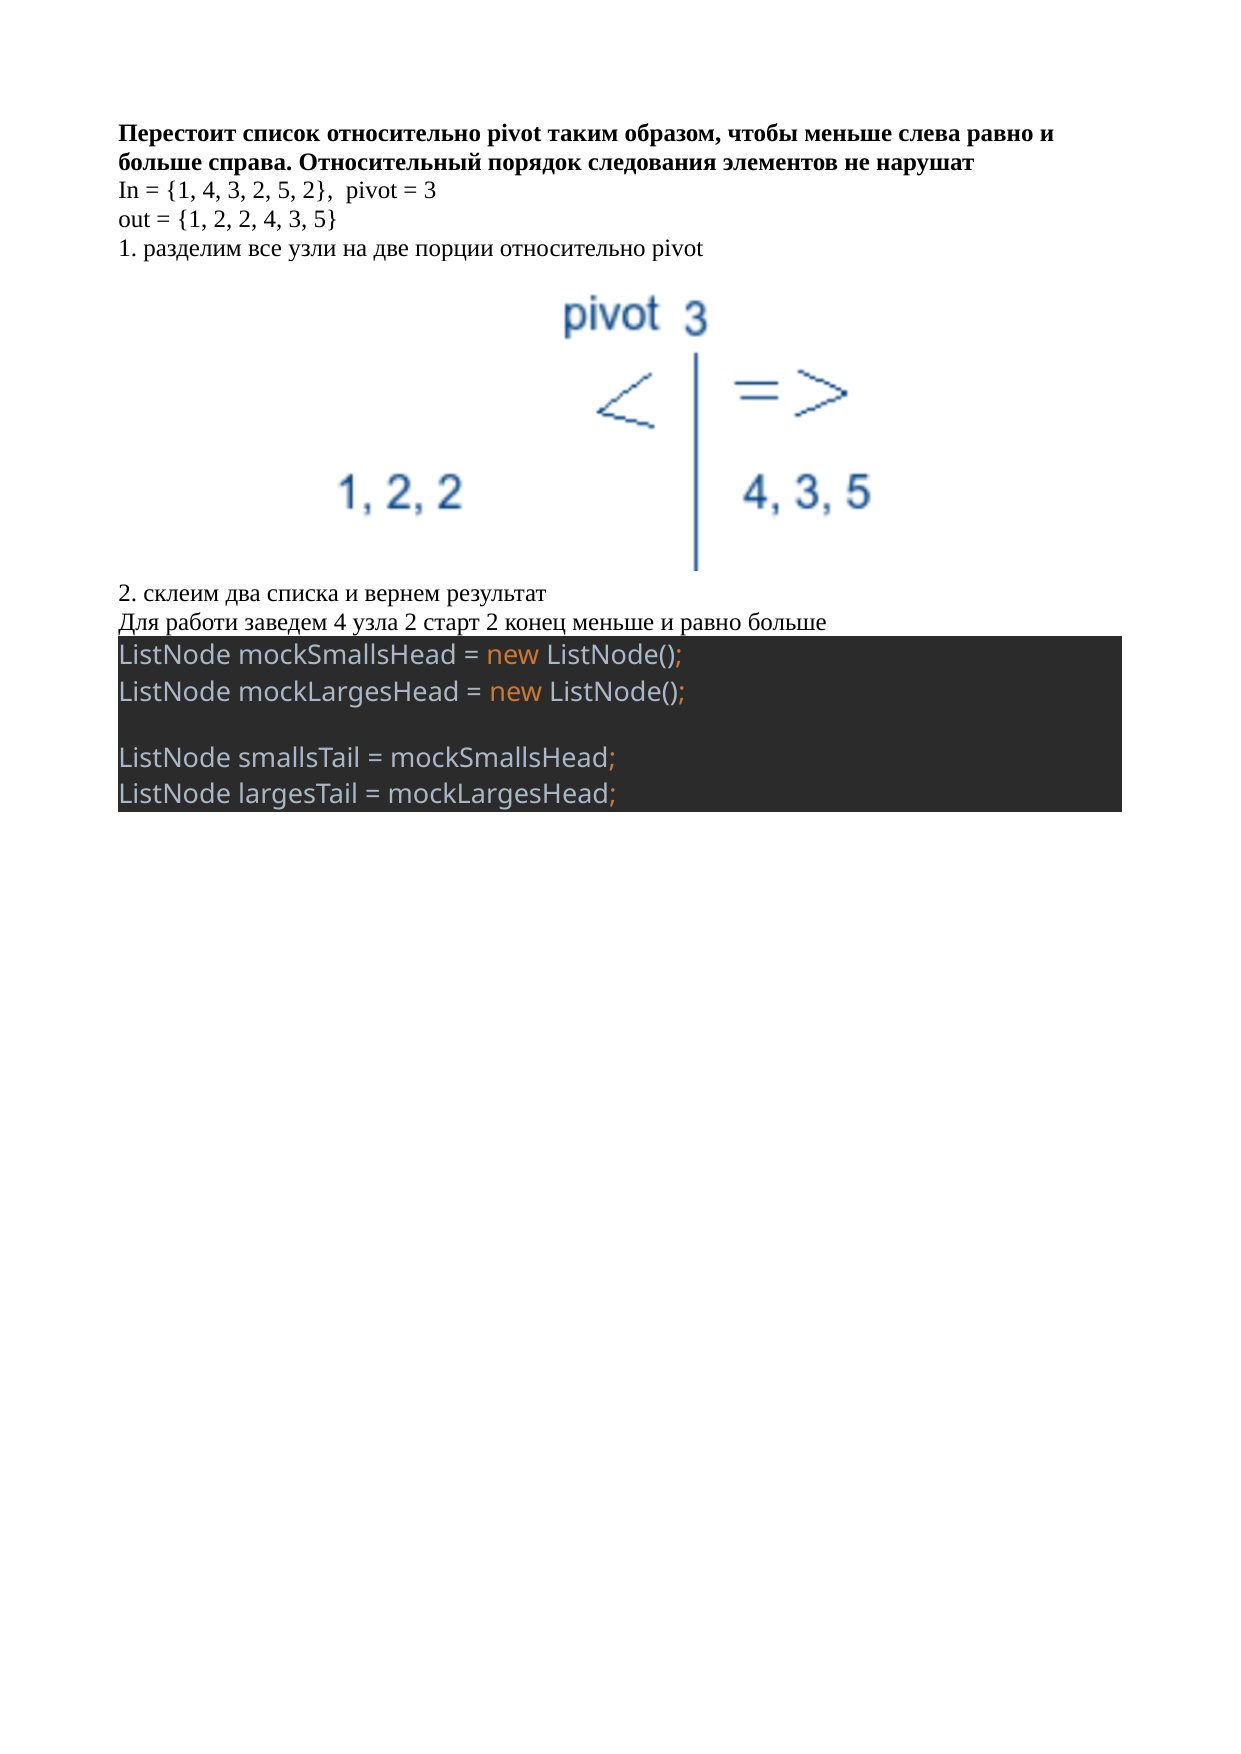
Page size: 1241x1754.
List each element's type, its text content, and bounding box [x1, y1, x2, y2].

text ListNode mockSmallsHead = new ListNode(); ListNode mockLargesHead = new ListNode(); ListNode smallsTail = mockSmallsHead; ListNode largesTail = mockLargesHead; [118, 636, 1122, 812]
text In = {1, 4, 3, 2, 5, 2}, pivot = 3 [118, 176, 1122, 204]
text 1. разделим все узли на две порции относительно pivot [118, 233, 1122, 262]
text out = {1, 2, 2, 4, 3, 5} [118, 204, 1122, 233]
text Для работи заведем 4 узла 2 старт 2 конец меньше и равно больше [118, 607, 1122, 636]
picture [280, 261, 960, 571]
text Перестоит список относительно pivot таким образом, чтобы меньше слева равно и больше справа. Относительный порядок следования элементов не нарушат [118, 118, 1122, 176]
text 2. склеим два списка и вернем результат [118, 578, 1122, 607]
